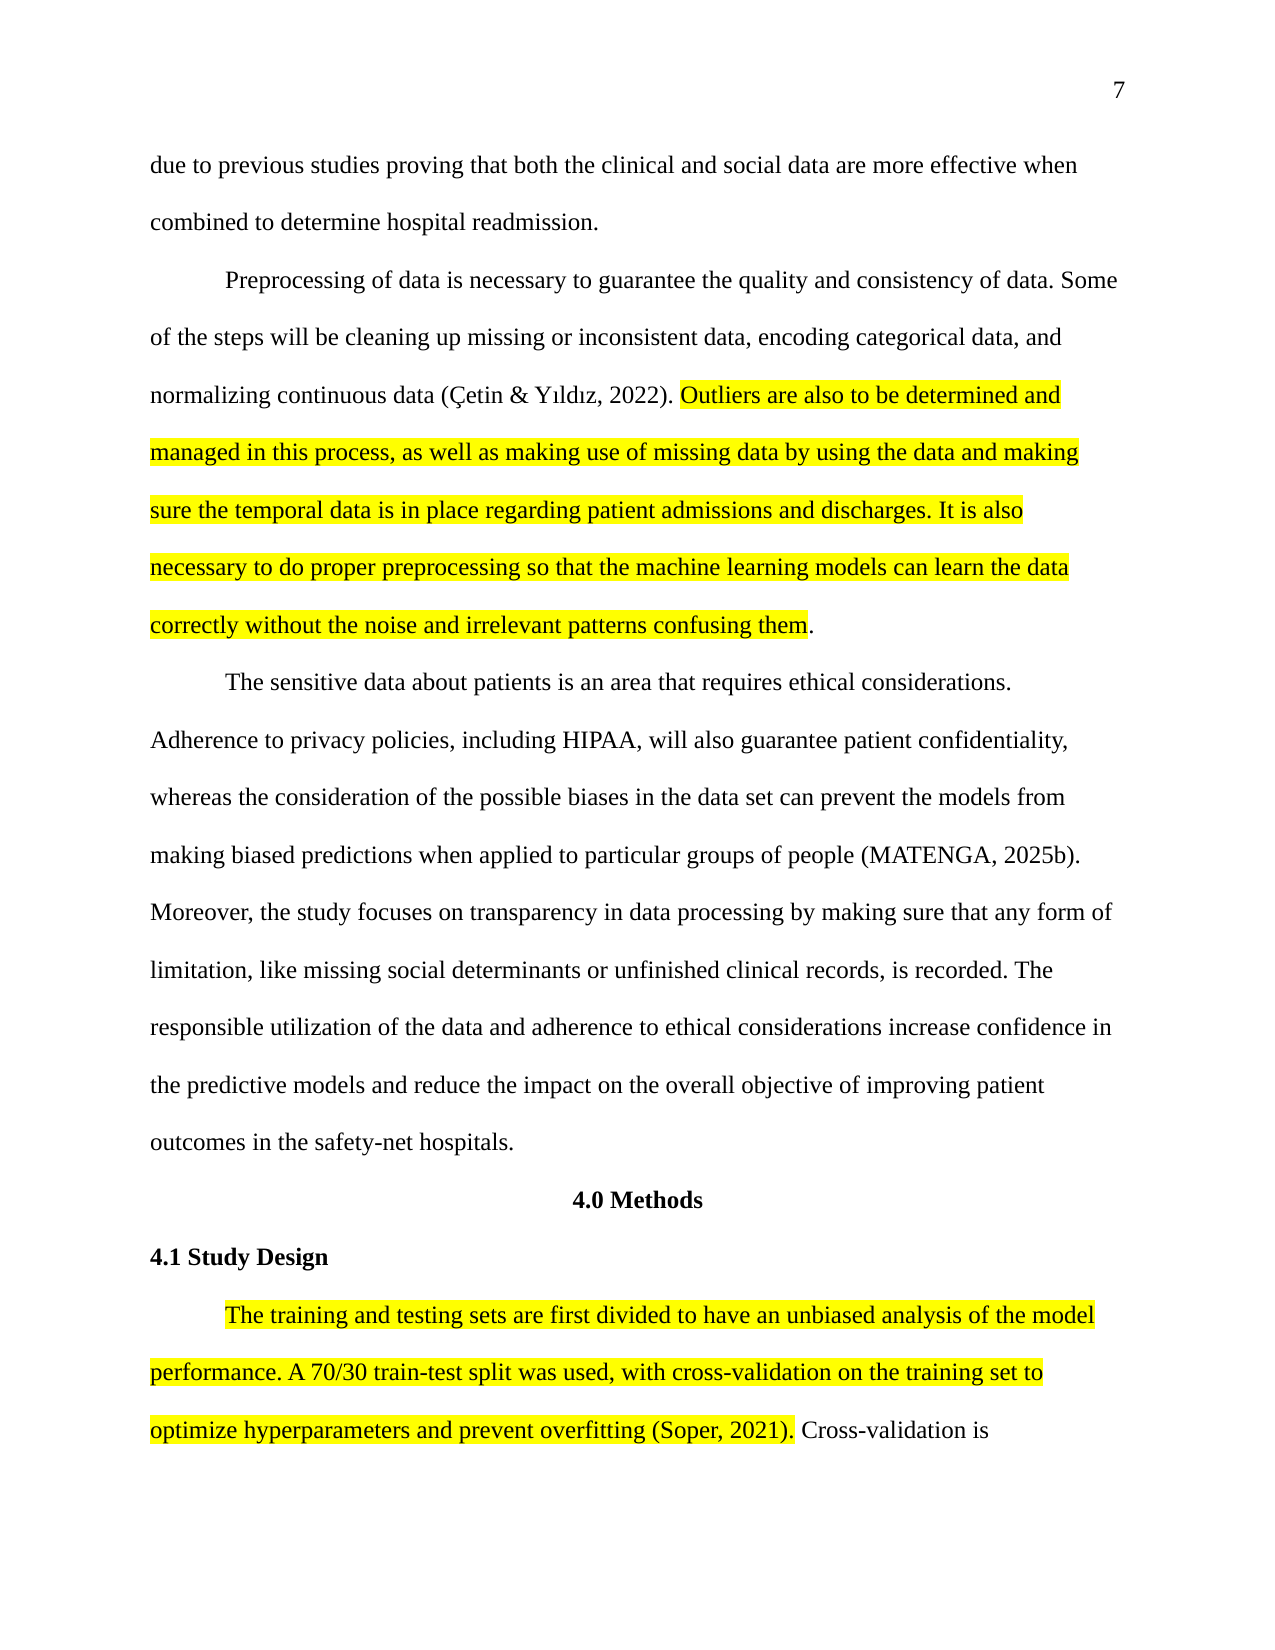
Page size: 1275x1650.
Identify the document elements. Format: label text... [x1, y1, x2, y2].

text due to previous studies proving that both the clinical and social data are more effective when combined to determine hospital readmission. [150, 150, 1125, 236]
text Preprocessing of data is necessary to guarantee the quality and consistency of data. Some of the steps will be cleaning up missing or inconsistent data, encoding categorical data, and normalizing continuous data (Çetin & Yıldız, 2022). Outliers are also to be determined and managed in this process, as well as making use of missing data by using the data and making sure the temporal data is in place regarding patient admissions and discharges. It is also necessary to do proper preprocessing so that the machine learning models can learn the data correctly without the noise and irrelevant patterns confusing them. [150, 265, 1125, 639]
text 4.1 Study Design [150, 1242, 1125, 1271]
text The sensitive data about patients is an area that requires ethical considerations. Adherence to privacy policies, including HIPAA, will also guarantee patient confidentiality, whereas the consideration of the possible biases in the data set can prevent the models from making biased predictions when applied to particular groups of people (MATENGA, 2025b). Moreover, the study focuses on transparency in data processing by making sure that any form of limitation, like missing social determinants or unfinished clinical records, is recorded. The responsible utilization of the data and adherence to ethical considerations increase confidence in the predictive models and reduce the impact on the overall objective of improving patient outcomes in the safety-net hospitals. [150, 667, 1125, 1156]
text The training and testing sets are first divided to have an unbiased analysis of the model performance. A 70/30 train-test split was used, with cross-validation on the training set to optimize hyperparameters and prevent overfitting (Soper, 2021). Cross-validation is [150, 1300, 1125, 1444]
text 4.0 Methods [150, 1185, 1125, 1214]
